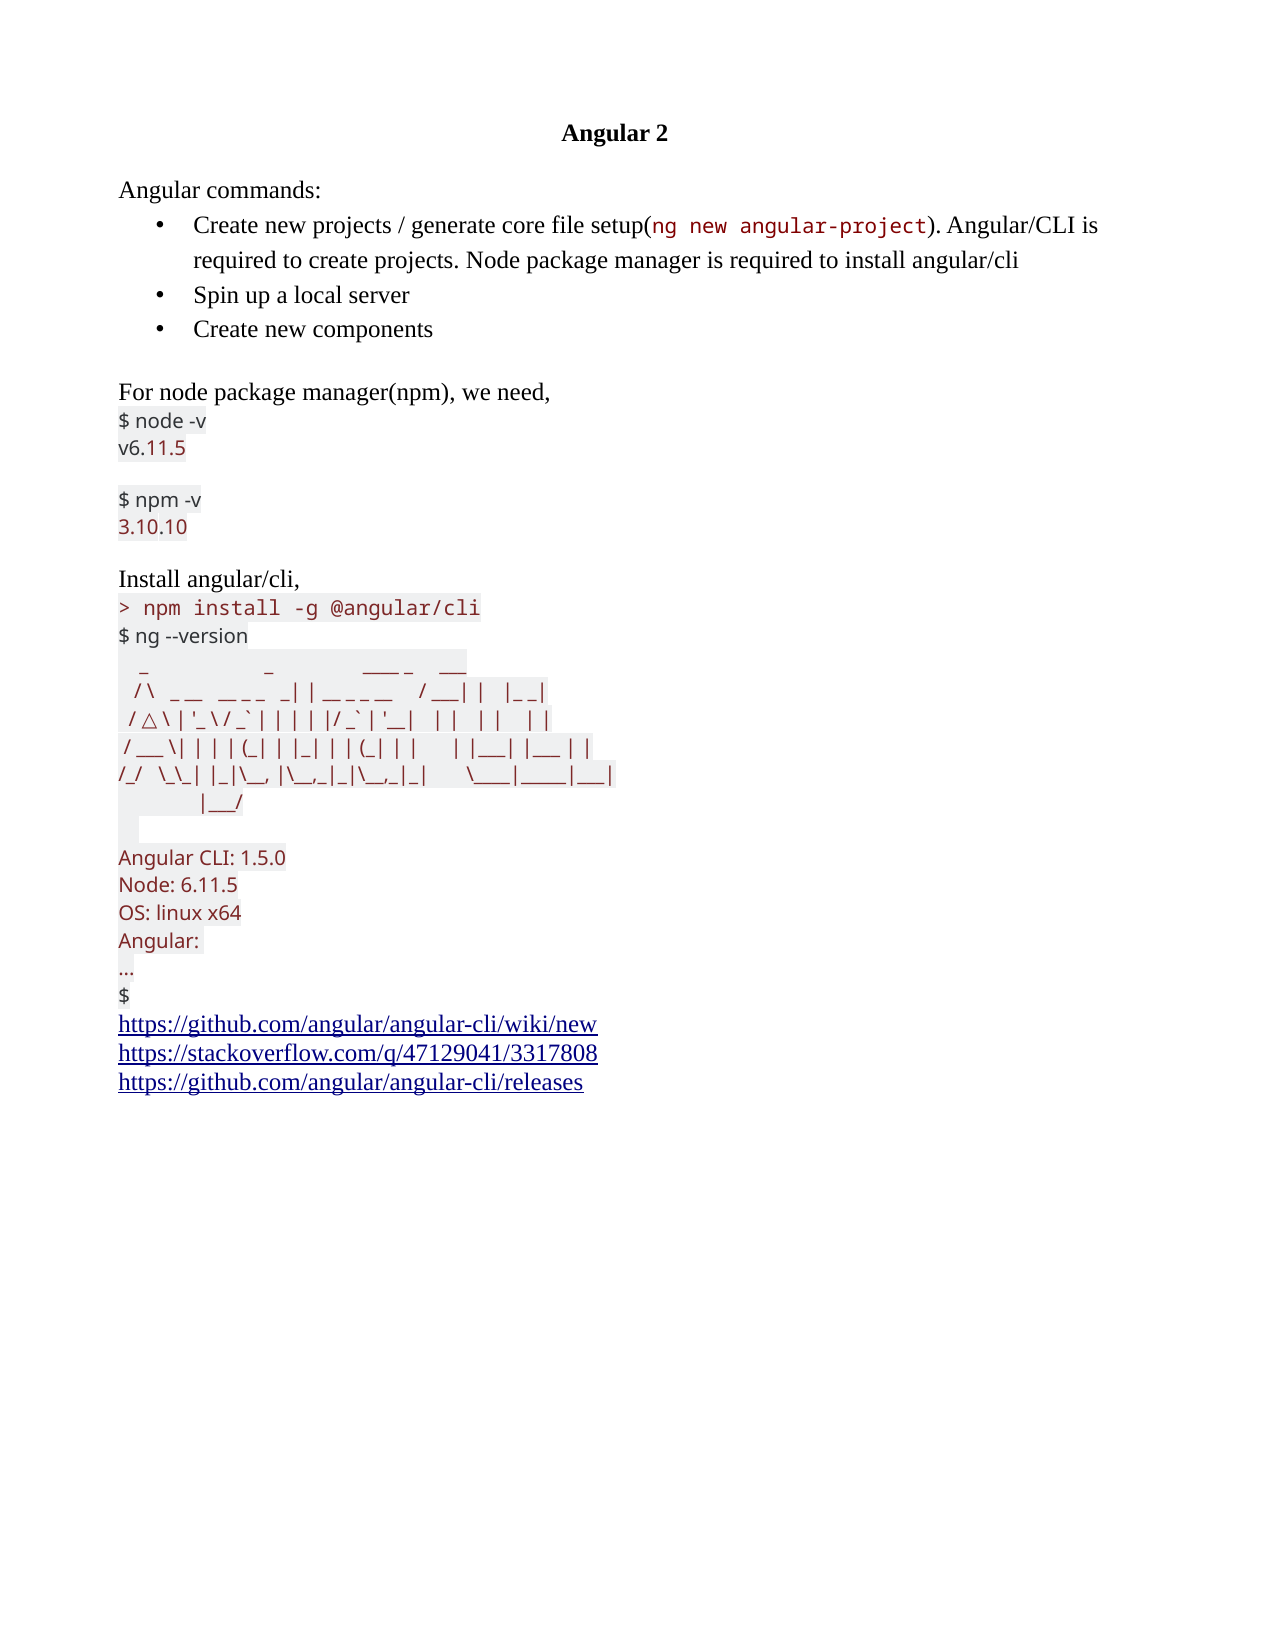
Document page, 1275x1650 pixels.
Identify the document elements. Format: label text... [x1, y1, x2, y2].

text Install angular/cli, [118, 564, 1157, 593]
text https://stackoverflow.com/q/47129041/3317808 [118, 1038, 1157, 1067]
text Node: 6.11.5 [118, 871, 1157, 899]
text https://github.com/angular/angular-cli/releases [118, 1067, 1157, 1096]
text / \ _ __ __ _ _ _| | __ _ _ __ / ___| | |_ _| [118, 677, 1157, 705]
text _ _ ____ _ ___ [118, 649, 1157, 677]
text For node package manager(npm), we need, [118, 377, 1157, 406]
list Create new components [156, 314, 1157, 343]
text $ npm -v [118, 485, 1157, 513]
text 3.10.10 [118, 513, 1157, 541]
text OS: linux x64 [118, 899, 1157, 926]
text v6.11.5 [118, 434, 1157, 462]
list Create new projects / generate core file setup(ng new angular-project). Angular/CLI is required to create projects. Node package manager is required to install angular/cli [156, 210, 1157, 274]
text $ [118, 982, 1157, 1009]
text Angular CLI: 1.5.0 [118, 843, 1157, 871]
text https://github.com/angular/angular-cli/wiki/new [118, 1009, 1157, 1038]
text $ ng --version [118, 622, 1157, 649]
text ... [118, 954, 1157, 982]
text /_/ \_\_| |_|\__, |\__,_|_|\__,_|_| \____|_____|___| [118, 760, 1157, 788]
text > npm install -g @angular/cli [118, 593, 1157, 622]
text |___/ [118, 788, 1157, 816]
text Angular 2 [118, 118, 1157, 147]
text / ___ \| | | | (_| | |_| | | (_| | | | |___| |___ | | [118, 732, 1157, 760]
list Spin up a local server [156, 280, 1157, 308]
text $ node -v [118, 406, 1157, 434]
text Angular commands: [118, 176, 1157, 204]
text / △ \ | '_ \ / _` | | | | |/ _` | '__| | | | | | | [118, 705, 1157, 732]
text Angular: [118, 926, 1157, 954]
